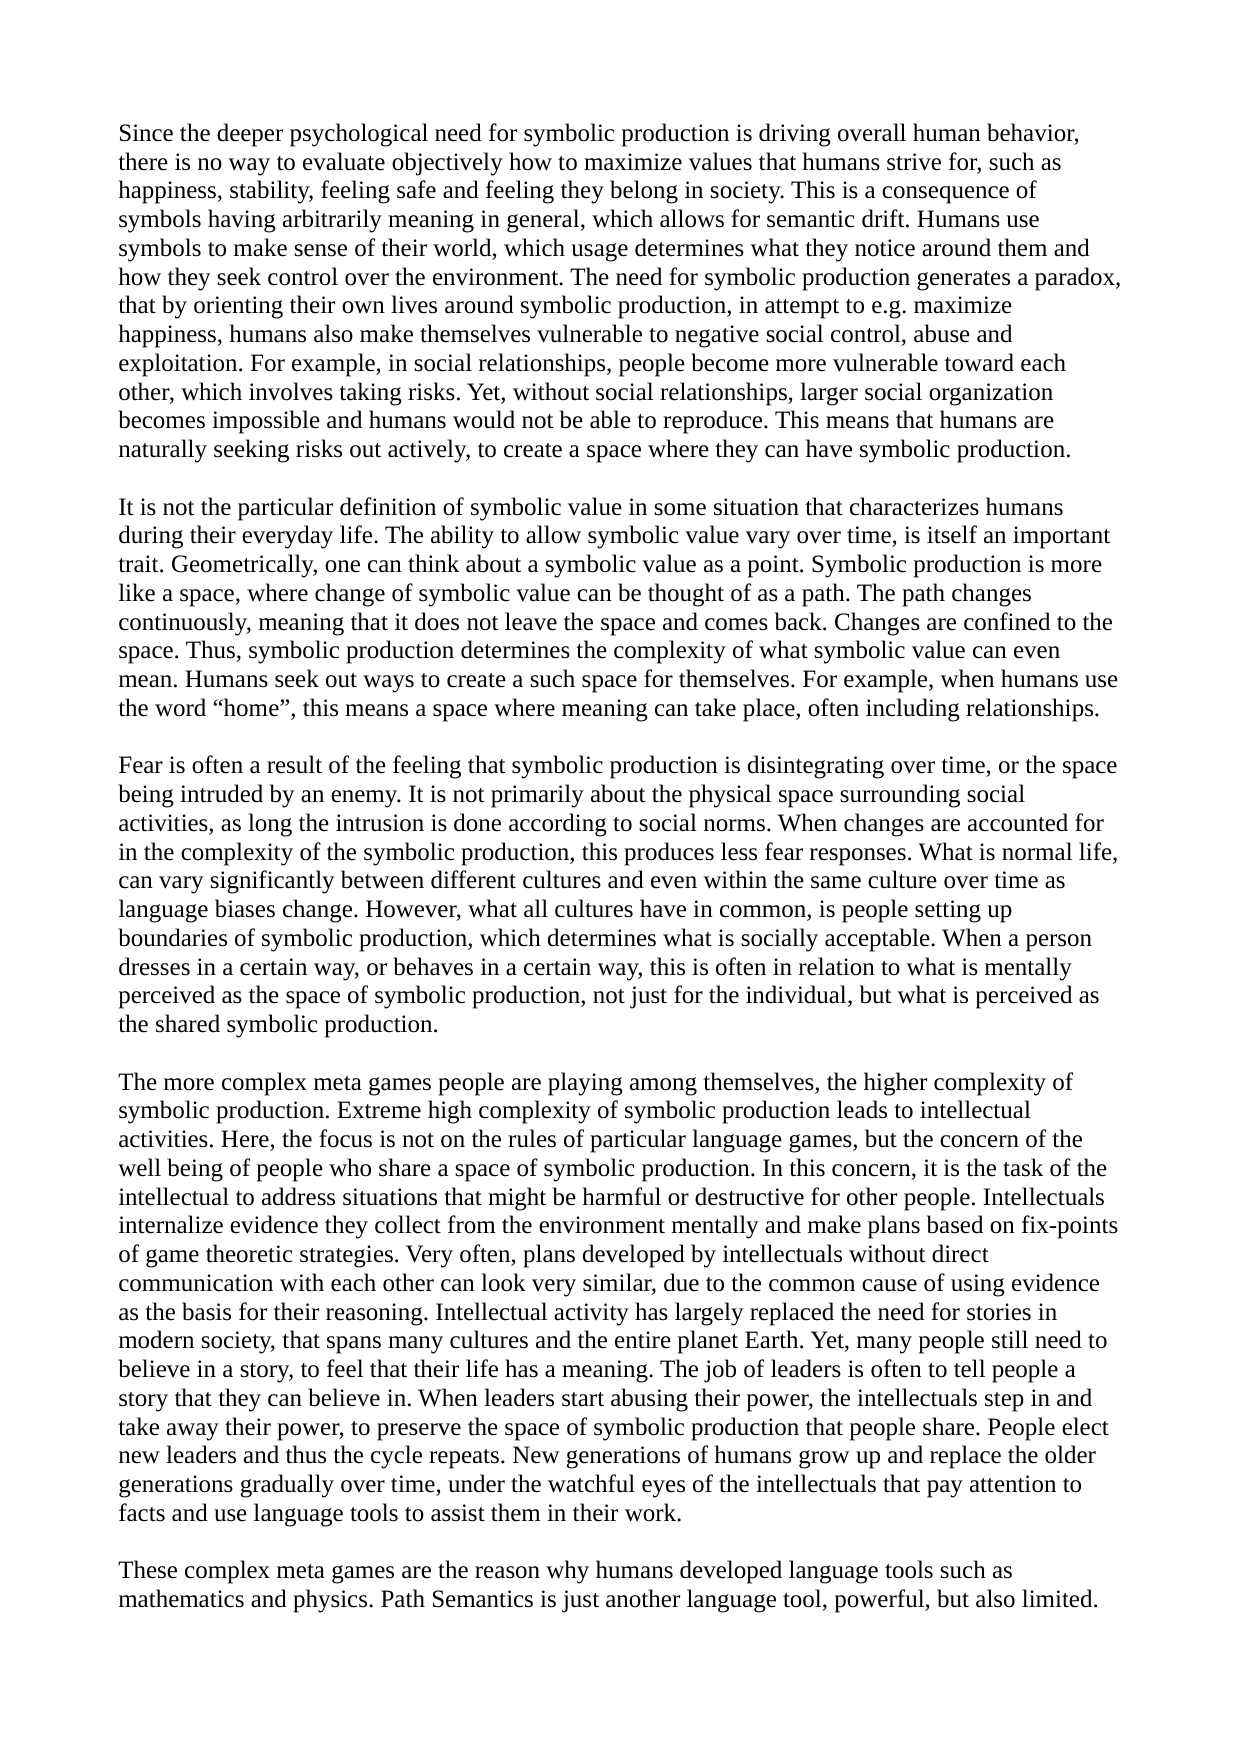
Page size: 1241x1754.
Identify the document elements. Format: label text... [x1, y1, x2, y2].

text These complex meta games are the reason why humans developed language tools such as mathematics and physics. Path Semantics is just another language tool, powerful, but also limited. [118, 1556, 1122, 1613]
text Fear is often a result of the feeling that symbolic production is disintegrating over time, or the space being intruded by an enemy. It is not primarily about the physical space surrounding social activities, as long the intrusion is done according to social norms. When changes are accounted for in the complexity of the symbolic production, this produces less fear responses. What is normal life, can vary significantly between different cultures and even within the same culture over time as language biases change. However, what all cultures have in common, is people setting up boundaries of symbolic production, which determines what is socially acceptable. When a person dresses in a certain way, or behaves in a certain way, this is often in relation to what is mentally perceived as the space of symbolic production, not just for the individual, but what is perceived as the shared symbolic production. [118, 751, 1122, 1038]
text The more complex meta games people are playing among themselves, the higher complexity of symbolic production. Extreme high complexity of symbolic production leads to intellectual activities. Here, the focus is not on the rules of particular language games, but the concern of the well being of people who share a space of symbolic production. In this concern, it is the task of the intellectual to address situations that might be harmful or destructive for other people. Intellectuals internalize evidence they collect from the environment mentally and make plans based on fix-points of game theoretic strategies. Very often, plans developed by intellectuals without direct communication with each other can look very similar, due to the common cause of using evidence as the basis for their reasoning. Intellectual activity has largely replaced the need for stories in modern society, that spans many cultures and the entire planet Earth. Yet, many people still need to believe in a story, to feel that their life has a meaning. The job of leaders is often to tell people a story that they can believe in. When leaders start abusing their power, the intellectuals step in and take away their power, to preserve the space of symbolic production that people share. People elect new leaders and thus the cycle repeats. New generations of humans grow up and replace the older generations gradually over time, under the watchful eyes of the intellectuals that pay attention to facts and use language tools to assist them in their work. [118, 1067, 1122, 1527]
text It is not the particular definition of symbolic value in some situation that characterizes humans during their everyday life. The ability to allow symbolic value vary over time, is itself an important trait. Geometrically, one can think about a symbolic value as a point. Symbolic production is more like a space, where change of symbolic value can be thought of as a path. The path changes continuously, meaning that it does not leave the space and comes back. Changes are confined to the space. Thus, symbolic production determines the complexity of what symbolic value can even mean. Humans seek out ways to create a such space for themselves. For example, when humans use the word “home”, this means a space where meaning can take place, often including relationships. [118, 492, 1122, 722]
text Since the deeper psychological need for symbolic production is driving overall human behavior, there is no way to evaluate objectively how to maximize values that humans strive for, such as happiness, stability, feeling safe and feeling they belong in society. This is a consequence of symbols having arbitrarily meaning in general, which allows for semantic drift. Humans use symbols to make sense of their world, which usage determines what they notice around them and how they seek control over the environment. The need for symbolic production generates a paradox, that by orienting their own lives around symbolic production, in attempt to e.g. maximize happiness, humans also make themselves vulnerable to negative social control, abuse and exploitation. For example, in social relationships, people become more vulnerable toward each other, which involves taking risks. Yet, without social relationships, larger social organization becomes impossible and humans would not be able to reproduce. This means that humans are naturally seeking risks out actively, to create a space where they can have symbolic production. [118, 118, 1122, 463]
